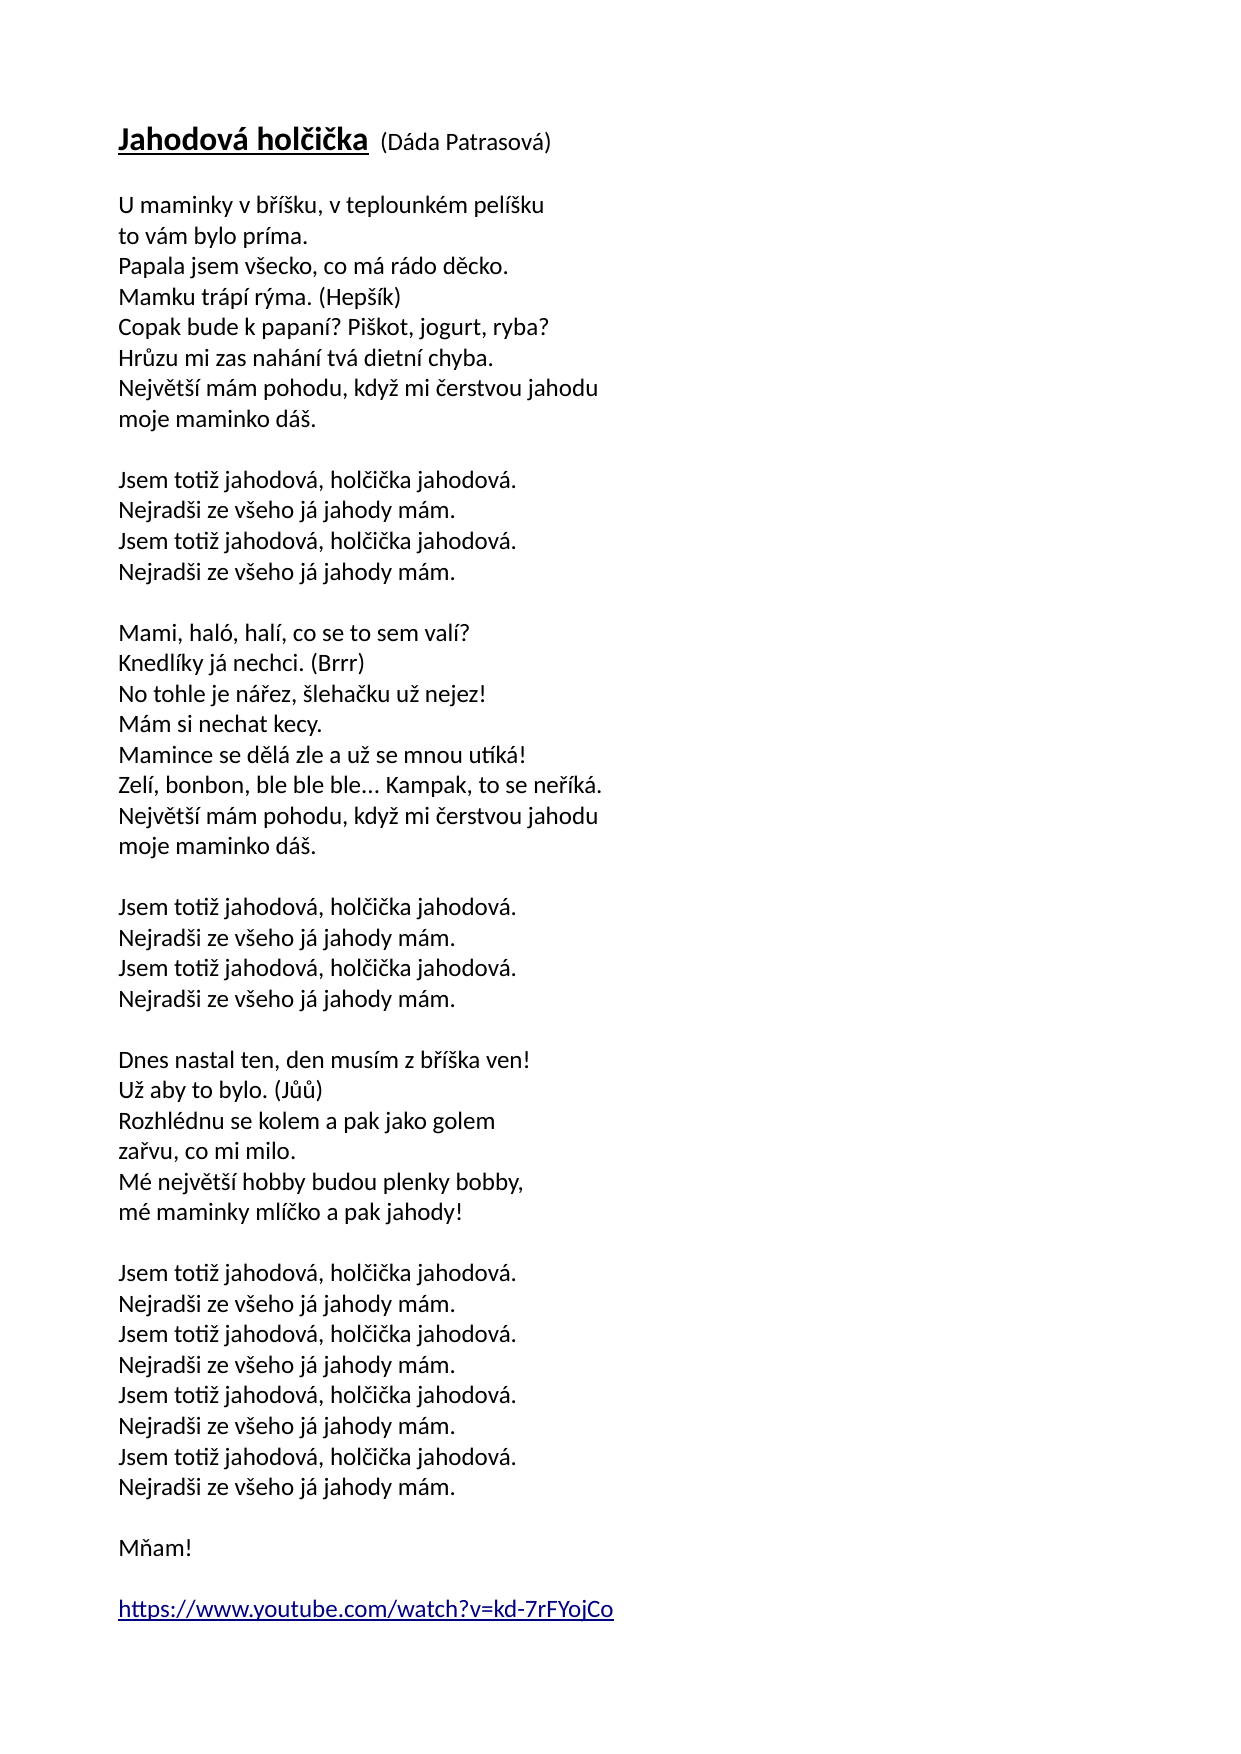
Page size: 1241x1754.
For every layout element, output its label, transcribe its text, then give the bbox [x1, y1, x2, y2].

text U maminky v bříšku, v teplounkém pelíšku [118, 189, 1122, 220]
text moje maminko dáš. [118, 403, 1122, 433]
text Jsem totiž jahodová, holčička jahodová. [118, 1441, 1122, 1471]
text Nejradši ze všeho já jahody mám. [118, 922, 1122, 952]
text Jsem totiž jahodová, holčička jahodová. [118, 1319, 1122, 1349]
text Mňam! [118, 1532, 1122, 1563]
text Jsem totiž jahodová, holčička jahodová. [118, 464, 1122, 494]
text Jsem totiž jahodová, holčička jahodová. [118, 1258, 1122, 1288]
text https://www.youtube.com/watch?v=kd-7rFYojCo [118, 1593, 1122, 1624]
text Nejradši ze všeho já jahody mám. [118, 1288, 1122, 1319]
text Jsem totiž jahodová, holčička jahodová. [118, 891, 1122, 922]
text Nejradši ze všeho já jahody mám. [118, 1410, 1122, 1441]
text Nejradši ze všeho já jahody mám. [118, 983, 1122, 1013]
text Nejradši ze všeho já jahody mám. [118, 1349, 1122, 1380]
text Mamku trápí rýma. (Hepšík) Copak bude k papaní? Piškot, jogurt, ryba? Hrůzu mi zas nahání tvá dietní chyba. Největší mám pohodu, když mi čerstvou jahodu [118, 281, 1122, 403]
text Dnes nastal ten, den musím z bříška ven! Už aby to bylo. (Jůů) [118, 1044, 1122, 1105]
text Jsem totiž jahodová, holčička jahodová. [118, 952, 1122, 983]
text Jahodová holčička (Dáda Patrasová) [118, 118, 1122, 159]
text zařvu, co mi milo. Mé největší hobby budou plenky bobby, [118, 1136, 1122, 1197]
text Mám si nechat kecy. Mamince se dělá zle a už se mnou utíká! Zelí, bonbon, ble ble ble... Kampak, to se neříká. Největší mám pohodu, když mi čerstvou jahodu [118, 708, 1122, 830]
text Papala jsem všecko, co má rádo děcko. [118, 250, 1122, 281]
text Nejradši ze všeho já jahody mám. [118, 494, 1122, 525]
text Jsem totiž jahodová, holčička jahodová. [118, 525, 1122, 556]
text Nejradši ze všeho já jahody mám. [118, 1471, 1122, 1502]
text Mami, haló, halí, co se to sem valí? Knedlíky já nechci. (Brrr) No tohle je nářez, šlehačku už nejez! [118, 617, 1122, 708]
text to vám bylo príma. [118, 220, 1122, 250]
text Rozhlédnu se kolem a pak jako golem [118, 1105, 1122, 1136]
text Jsem totiž jahodová, holčička jahodová. [118, 1380, 1122, 1410]
text Nejradši ze všeho já jahody mám. [118, 556, 1122, 586]
text moje maminko dáš. [118, 830, 1122, 861]
text mé maminky mlíčko a pak jahody! [118, 1197, 1122, 1227]
